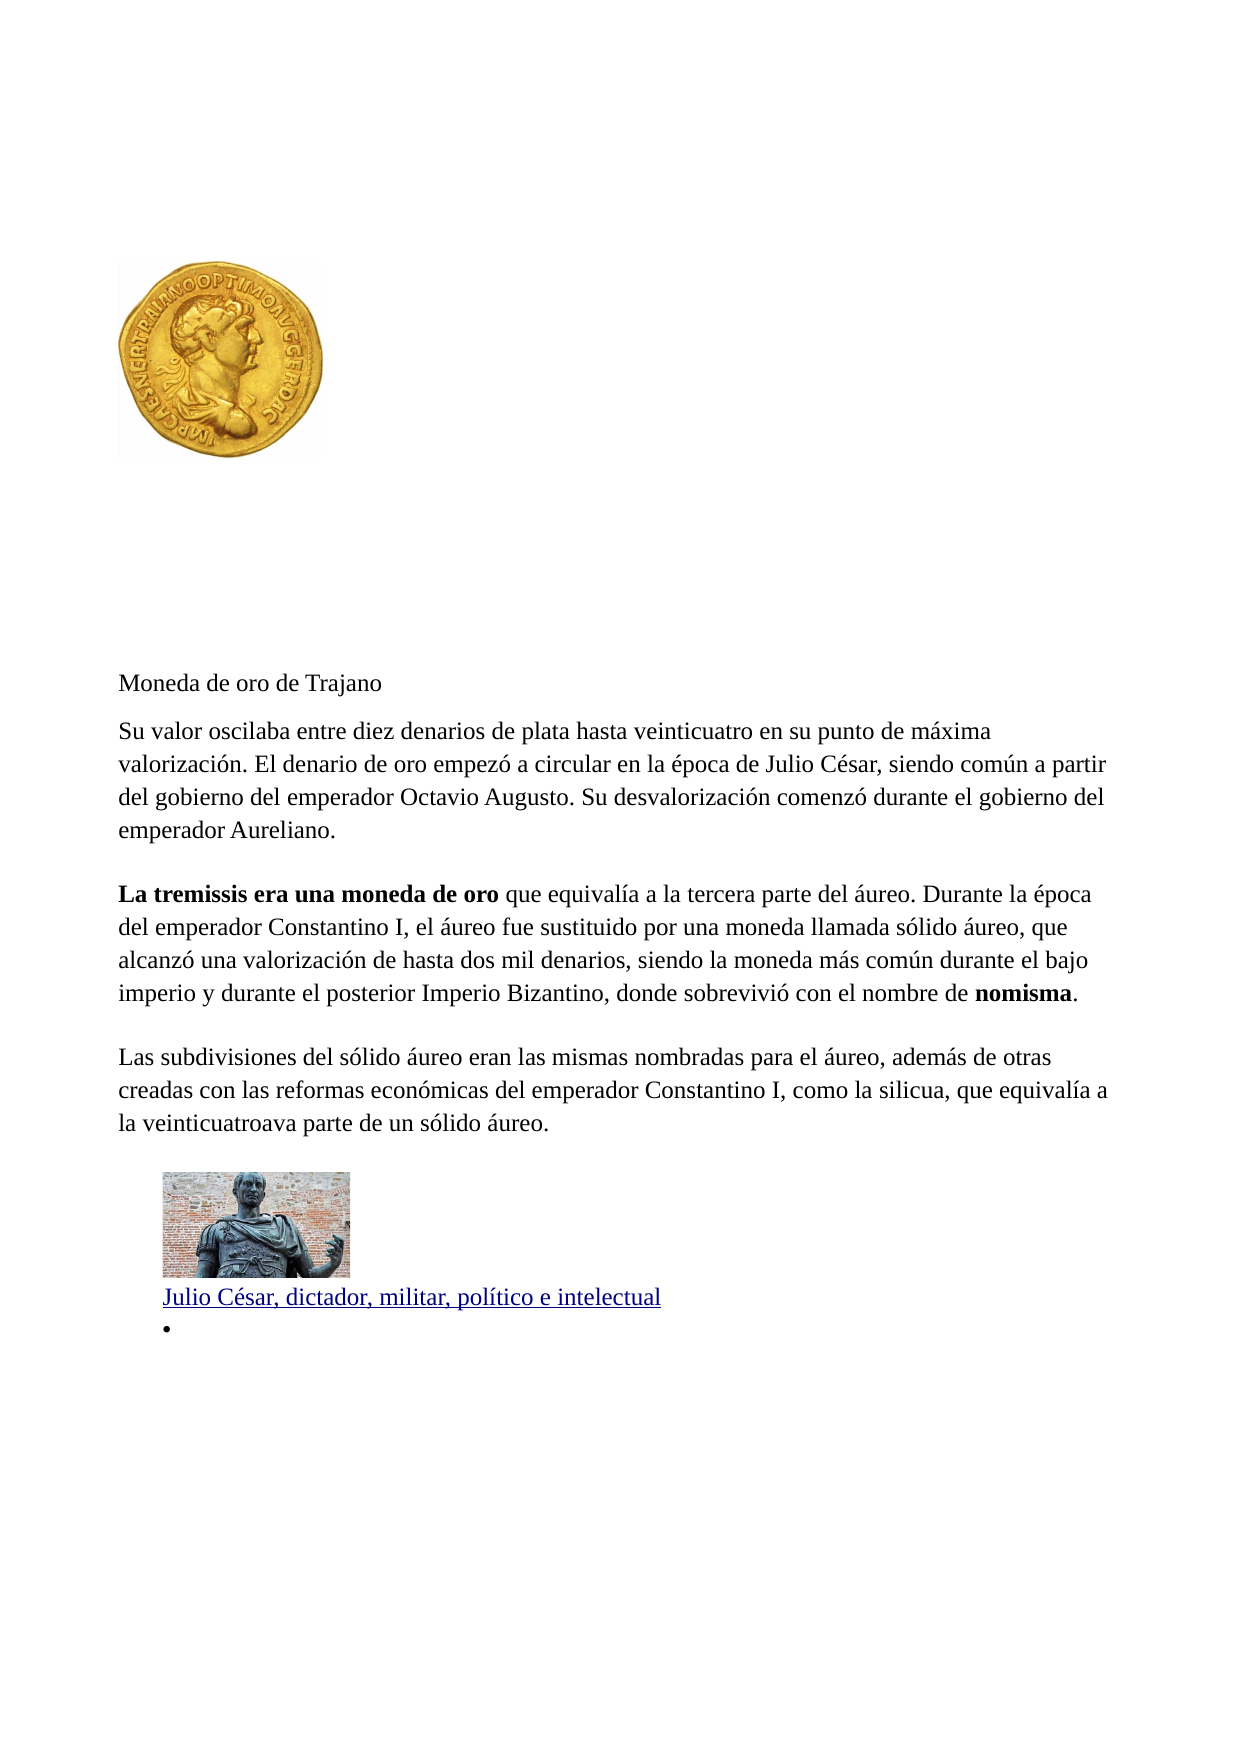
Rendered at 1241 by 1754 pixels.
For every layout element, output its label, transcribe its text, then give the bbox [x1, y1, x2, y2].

text La tremissis era una moneda de oro que equivalía a la tercera parte del áureo. Durante la época del emperador Constantino I, el áureo fue sustituido por una moneda llamada sólido áureo, que alcanzó una valorización de hasta dos mil denarios, siendo la moneda más común durante el bajo imperio y durante el posterior Imperio Bizantino, donde sobrevivió con el nombre de nomisma. [118, 879, 1122, 1007]
text Su valor oscilaba entre diez denarios de plata hasta veinticuatro en su punto de máxima valorización. El denario de oro empezó a circular en la época de Julio César, siendo común a partir del gobierno del emperador Octavio Augusto. Su desvalorización comenzó durante el gobierno del emperador Aureliano. [118, 716, 1122, 844]
picture [118, 261, 323, 459]
list Julio César, dictador, militar, político e intelectual [162, 1282, 1198, 1311]
text Moneda de oro de Trajano [118, 668, 1122, 697]
picture [162, 1172, 350, 1278]
text Las subdivisiones del sólido áureo eran las mismas nombradas para el áureo, además de otras creadas con las reformas económicas del emperador Constantino I, como la silicua, que equivalía a la veinticuatroava parte de un sólido áureo. [118, 1042, 1122, 1137]
